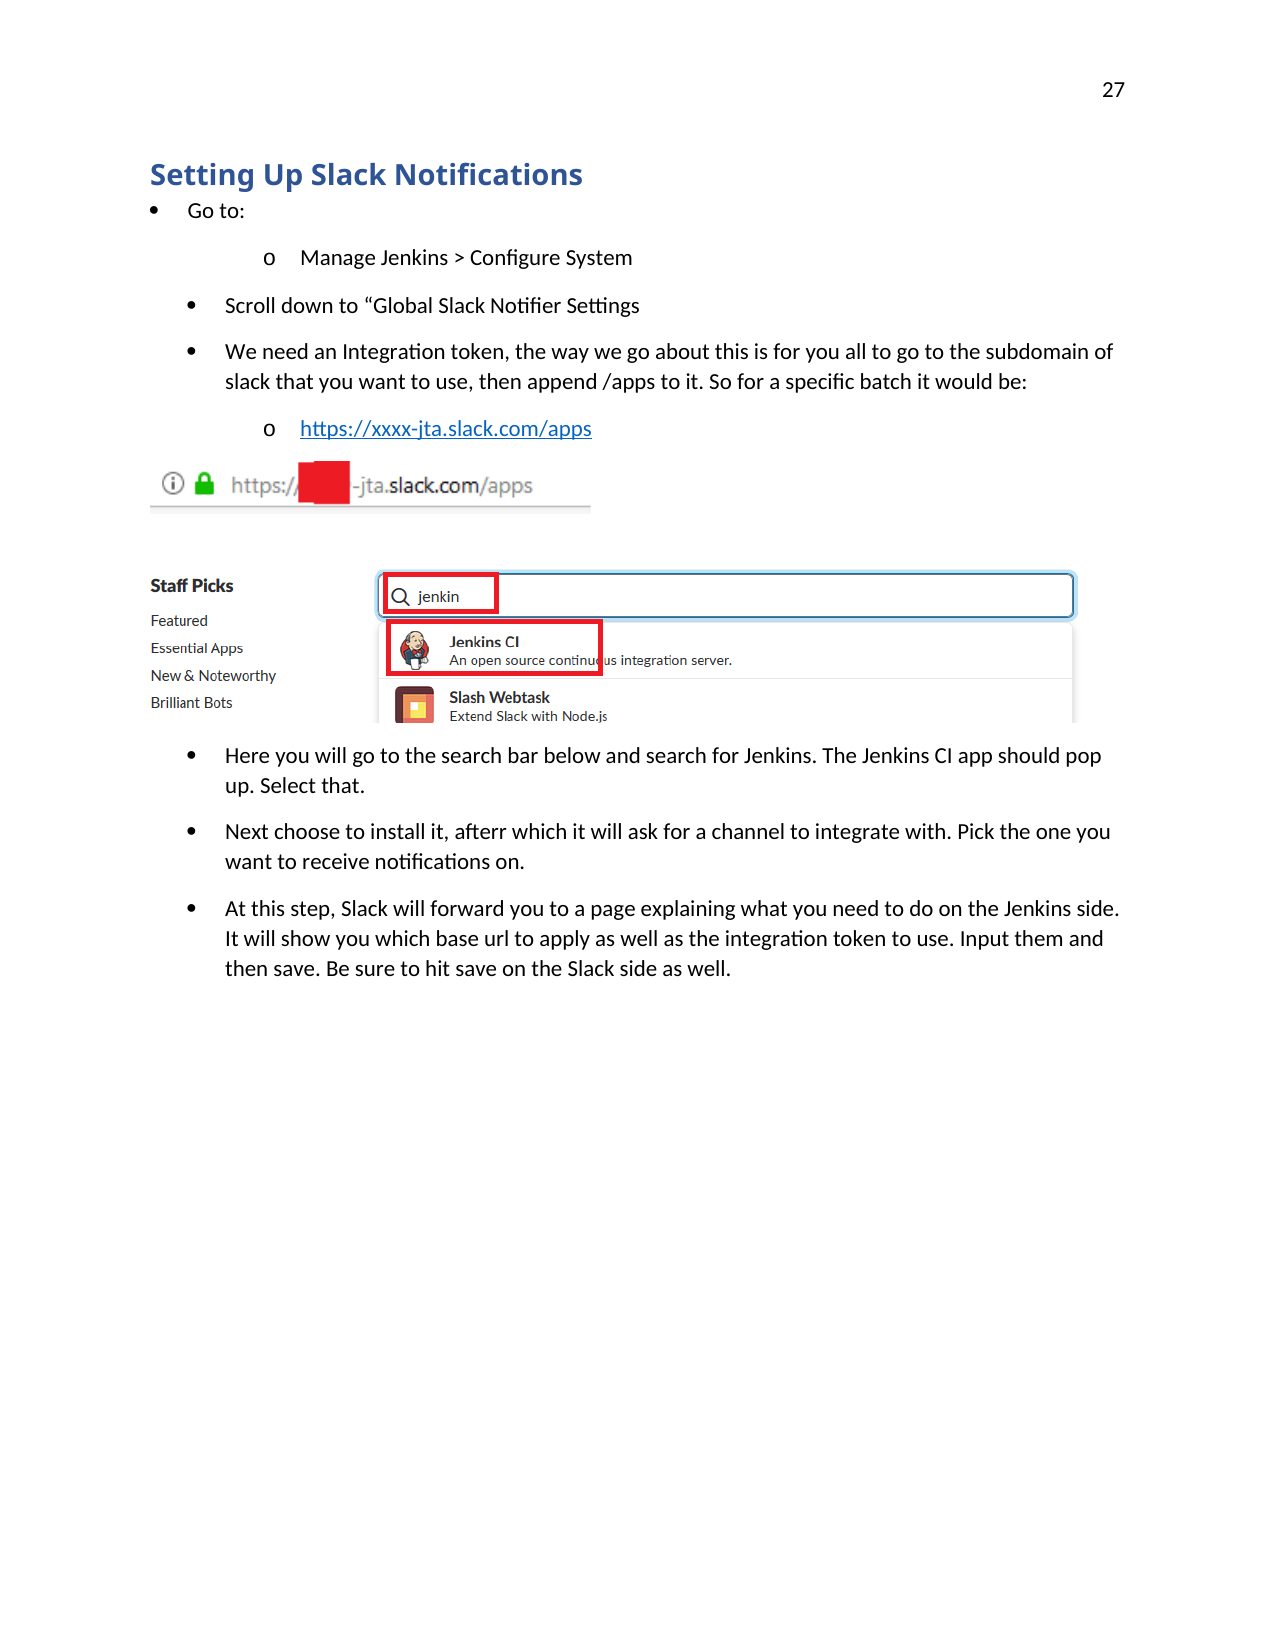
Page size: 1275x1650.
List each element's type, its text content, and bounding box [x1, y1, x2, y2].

list Next choose to install it, afterr which it will ask for a channel to integrate with. Pick the one you want to receive notifications on. [187, 817, 1125, 875]
list https://xxxx-jta.slack.com/apps [262, 414, 1125, 443]
list Here you will go to the search bar below and search for Jenkins. The Jenkins CI app should pop up. Select that. [187, 741, 1125, 799]
list Manage Jenkins > Configure System [262, 243, 1125, 272]
subtitle Setting Up Slack Notifications [150, 154, 1125, 194]
list We need an Integration token, the way we go about this is for you all to go to the subdomain of slack that you want to use, then append /apps to it. So for a specific batch it would be: [187, 337, 1125, 395]
list At this step, Slack will forward you to a page explaining what you need to do on the Jenkins side. It will show you which base url to apply as well as the integration token to use. Input them and then save. Be sure to hit save on the Slack side as well. [187, 894, 1125, 982]
list Go to: [150, 197, 1125, 224]
list Scroll down to “Global Slack Notifier Settings [187, 291, 1125, 319]
